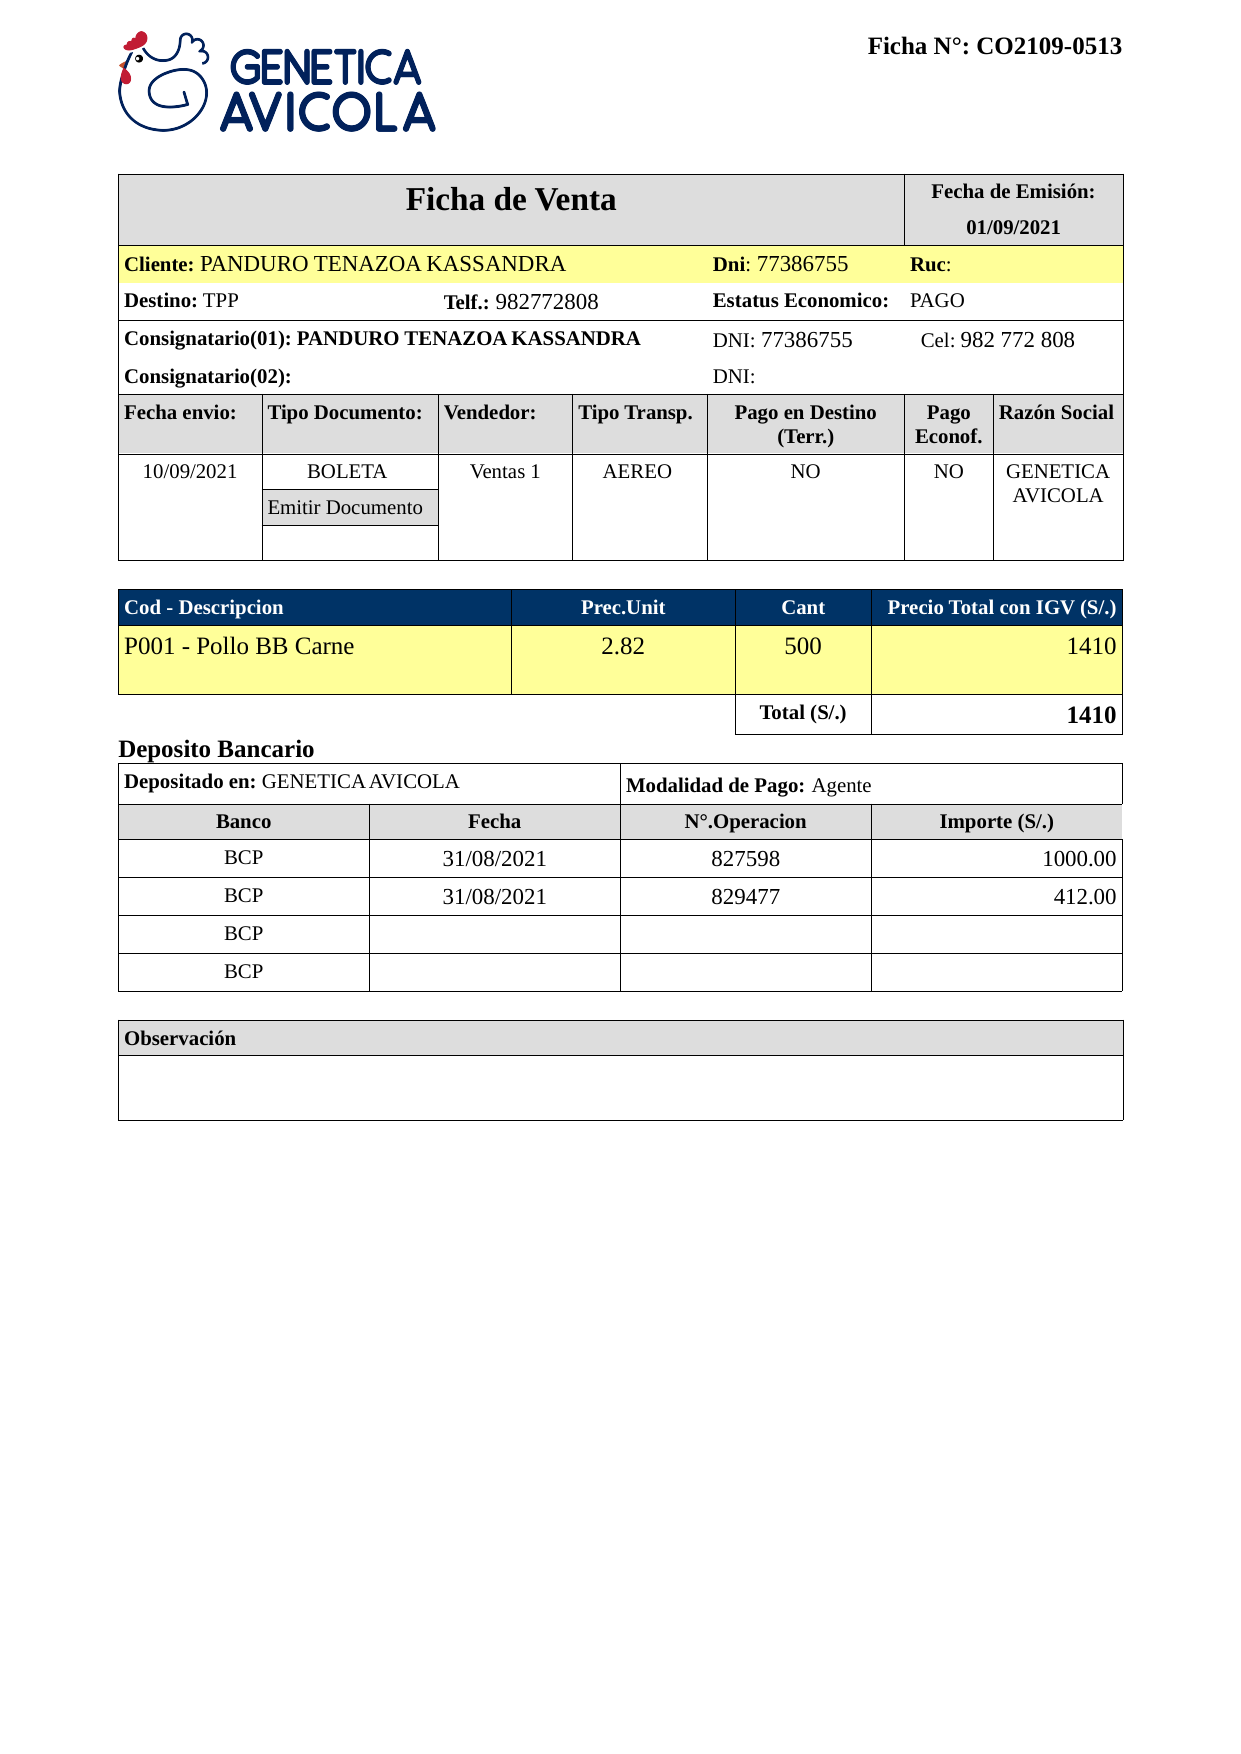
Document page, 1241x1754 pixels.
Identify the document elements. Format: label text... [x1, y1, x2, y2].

table_cell Ruc: [904, 246, 1123, 283]
table_cell Ventas 1 [439, 455, 572, 560]
table_cell Fecha envio: [119, 395, 262, 453]
table_cell [370, 916, 620, 953]
table_cell 2.82 [512, 626, 735, 694]
table_cell Razón Social [994, 395, 1123, 453]
table_cell 01/09/2021 [905, 209, 1123, 245]
table_cell Banco [119, 805, 369, 839]
table_cell 1410 [872, 626, 1122, 694]
table_cell Consignatario(01): PANDURO TENAZOA KASSANDRA [119, 321, 707, 358]
table_cell BCP [119, 954, 369, 991]
table_cell 10/09/2021 [119, 455, 262, 560]
table_cell [119, 1056, 1123, 1119]
table_cell DNI: [707, 358, 1123, 394]
table_cell [263, 526, 438, 560]
table_cell [621, 916, 871, 953]
table_cell Importe (S/.) [872, 805, 1122, 839]
table_header Modalidad de Pago: Agente [621, 764, 1122, 803]
table_cell [621, 954, 871, 991]
table_cell Fecha [370, 805, 620, 839]
table_cell Dni: 77386755 [707, 246, 904, 283]
table_cell Pago en Destino (Terr.) [708, 395, 904, 453]
table_cell [118, 695, 511, 734]
table_cell Tipo Transp. [573, 395, 707, 453]
table_cell Destino: TPP [119, 283, 438, 320]
table_cell Pago Econof. [905, 395, 993, 453]
table_cell 827598 [621, 840, 871, 877]
table_header Precio Total con IGV (S/.) [872, 590, 1122, 625]
table_header Cant [736, 590, 871, 625]
table_cell 1410 [872, 695, 1122, 734]
table_cell Total (S/.) [736, 695, 871, 734]
text Deposito Bancario [118, 734, 1122, 763]
table_header Cod - Descripcion [119, 590, 511, 625]
table_cell Emitir Documento [263, 490, 438, 525]
table_cell DNI: 77386755 [707, 321, 915, 358]
table_cell 1000.00 [872, 840, 1122, 877]
table_cell 500 [736, 626, 871, 694]
table_cell 31/08/2021 [370, 840, 620, 877]
table_cell [511, 695, 735, 734]
table_cell Consignatario(02): [119, 358, 707, 394]
table_cell P001 - Pollo BB Carne [119, 626, 511, 694]
table_cell Vendedor: [439, 395, 572, 453]
table_cell BCP [119, 840, 369, 877]
table_cell NO [905, 455, 993, 560]
table_cell BCP [119, 916, 369, 953]
table_header Observación [119, 1021, 1123, 1055]
table_cell PAGO [904, 283, 1123, 320]
table_header Ficha de Venta [119, 175, 904, 245]
table_cell Estatus Economico: [707, 283, 904, 320]
table_header Depositado en: GENETICA AVICOLA [119, 764, 620, 803]
table_cell [370, 954, 620, 991]
table_cell 31/08/2021 [370, 878, 620, 915]
table_header Fecha de Emisión: [905, 175, 1123, 209]
picture [118, 31, 436, 132]
table_cell 829477 [621, 878, 871, 915]
table_cell BOLETA [263, 455, 438, 489]
table_cell [872, 916, 1122, 953]
table_cell BCP [119, 878, 369, 915]
table_cell Cel: 982 772 808 [915, 321, 1123, 358]
table_cell 412.00 [872, 878, 1122, 915]
table_cell GENETICA AVICOLA [994, 455, 1123, 560]
table_header Prec.Unit [512, 590, 735, 625]
table_cell [872, 954, 1122, 991]
table_cell NO [708, 455, 904, 560]
table_cell Tipo Documento: [263, 395, 438, 453]
table_cell Telf.: 982772808 [438, 283, 707, 320]
table_cell Cliente: PANDURO TENAZOA KASSANDRA [119, 246, 707, 283]
table_cell N°.Operacion [621, 805, 871, 839]
table_cell AEREO [573, 455, 707, 560]
